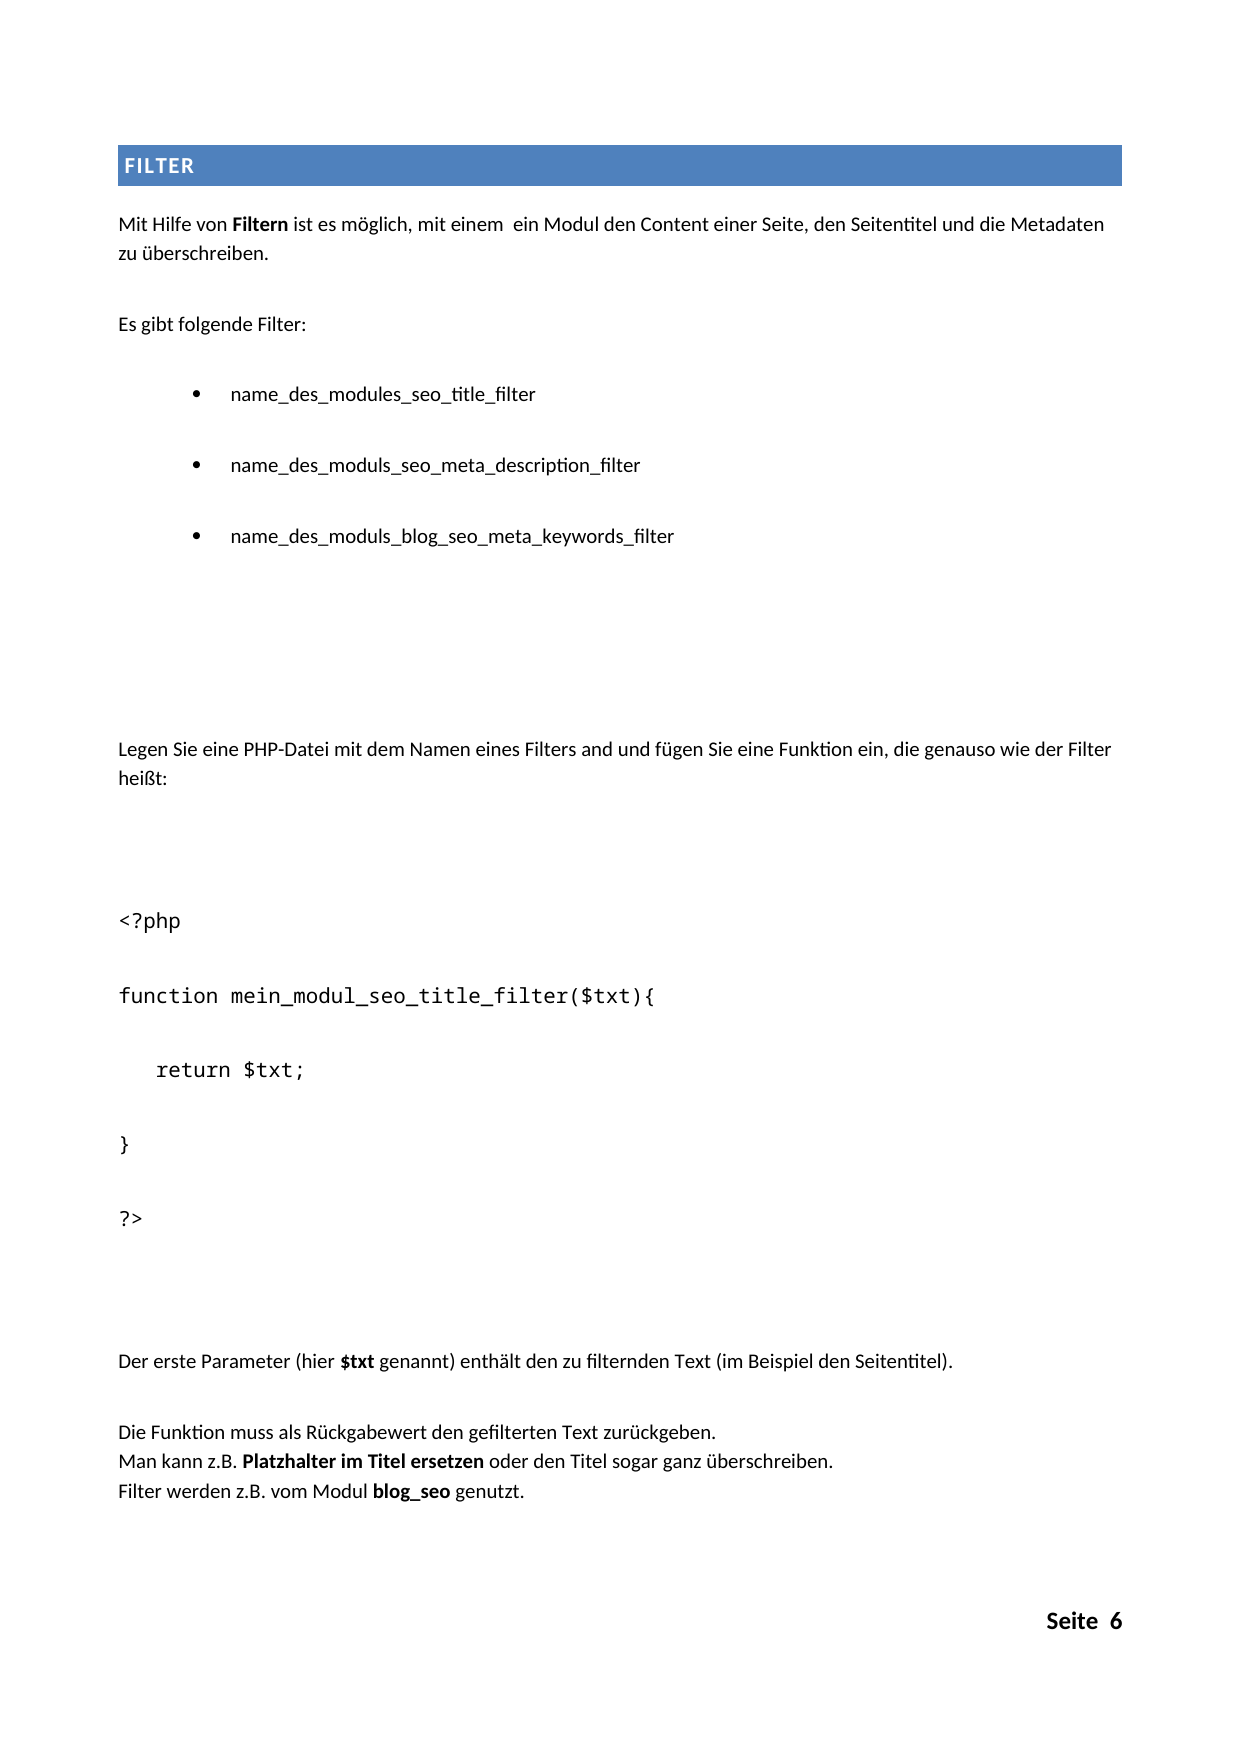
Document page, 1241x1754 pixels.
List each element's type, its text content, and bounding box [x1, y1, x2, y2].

text Mit Hilfe von Filtern ist es möglich, mit einem ein Modul den Content einer Seite, den Seitentitel und die Metadaten zu überschreiben. [118, 211, 1122, 265]
text Legen Sie eine PHP-Datei mit dem Namen eines Filters and und fügen Sie eine Funktion ein, die genauso wie der Filter heißt: [118, 736, 1122, 790]
list name_des_modules_seo_title_filter [193, 382, 1122, 407]
list name_des_moduls_blog_seo_meta_keywords_filter [193, 523, 1122, 549]
text Der erste Parameter (hier $txt genannt) enthält den zu filternden Text (im Beispiel den Seitentitel). [118, 1349, 1122, 1374]
text <?php [118, 907, 1122, 935]
list name_des_moduls_seo_meta_description_filter [193, 452, 1122, 478]
text Es gibt folgende Filter: [118, 311, 1122, 336]
text function mein_modul_seo_title_filter($txt){ [118, 981, 1122, 1009]
text return $txt; [118, 1055, 1122, 1083]
text } [118, 1129, 1122, 1158]
text ?> [118, 1204, 1122, 1232]
text Die Funktion muss als Rückgabewert den gefilterten Text zurückgeben. Man kann z.B. Platzhalter im Titel ersetzen oder den Titel sogar ganz überschreiben. Filter werden z.B. vom Modul blog_seo genutzt. [118, 1419, 1122, 1503]
subtitle Filter [124, 151, 1116, 179]
